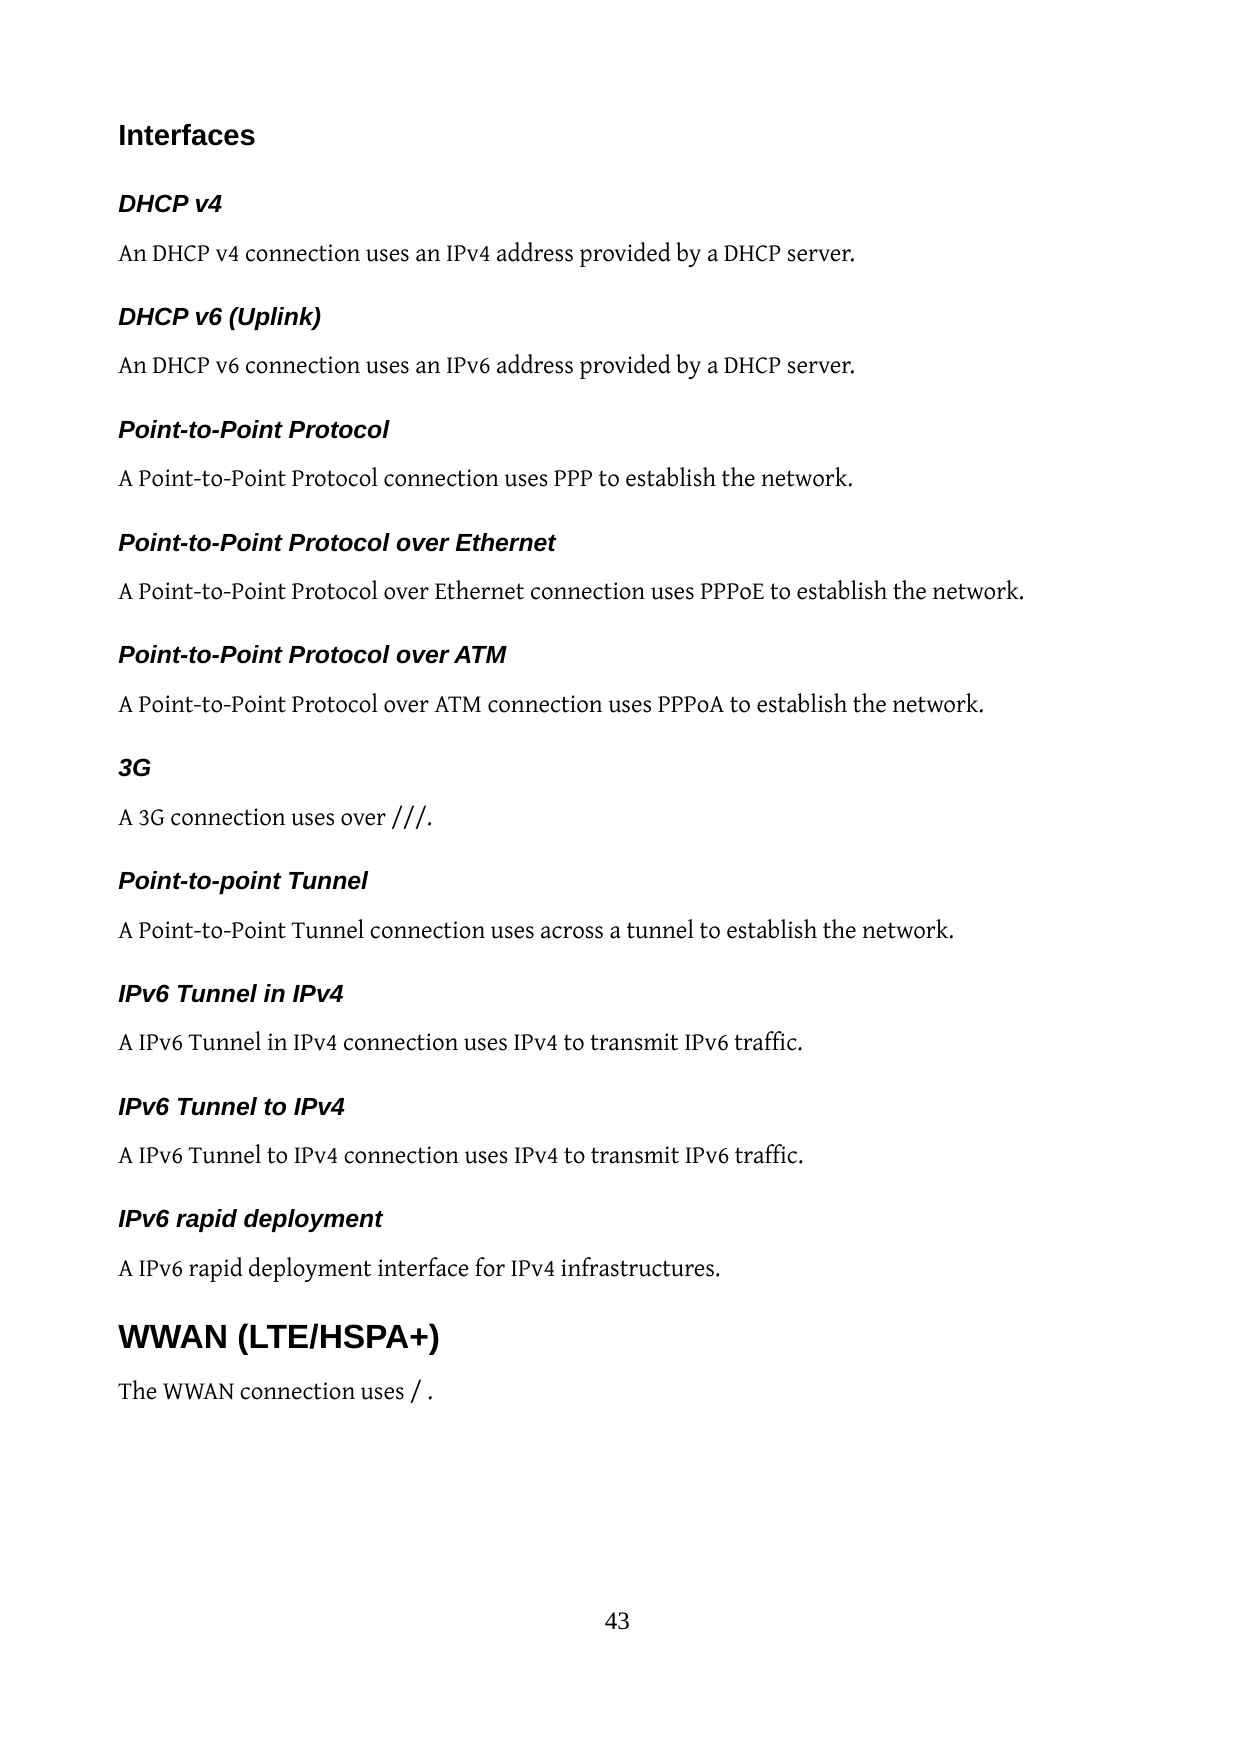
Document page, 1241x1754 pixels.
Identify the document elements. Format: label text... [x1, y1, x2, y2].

subtitle Point-to-Point Protocol over ATM [118, 640, 1122, 669]
text A IPv6 rapid deployment interface for IPv4 infrastructures. [118, 1254, 1122, 1283]
text A IPv6 Tunnel to IPv4 connection uses IPv4 to transmit IPv6 traffic. [118, 1142, 1122, 1171]
text A 3G connection uses over ///. [118, 803, 1122, 832]
subtitle Point-to-Point Protocol [118, 415, 1122, 443]
text A Point-to-Point Tunnel connection uses across a tunnel to establish the network. [118, 916, 1122, 945]
text An DHCP v4 connection uses an IPv4 address provided by a DHCP server. [118, 239, 1122, 268]
subtitle Point-to-point Tunnel [118, 866, 1122, 894]
subtitle WWAN (LTE/HSPA+) [118, 1317, 1122, 1356]
text An DHCP v6 connection uses an IPv6 address provided by a DHCP server. [118, 352, 1122, 381]
subtitle IPv6 rapid deployment [118, 1204, 1122, 1233]
subtitle Interfaces [118, 118, 1122, 152]
text The WWAN connection uses / . [118, 1377, 1122, 1406]
text A Point-to-Point Protocol connection uses PPP to establish the network. [118, 465, 1122, 494]
subtitle DHCP v4 [118, 189, 1122, 218]
subtitle DHCP v6 (Uplink) [118, 302, 1122, 331]
text A Point-to-Point Protocol over Ethernet connection uses PPPoE to establish the network. [118, 578, 1122, 606]
subtitle IPv6 Tunnel in IPv4 [118, 979, 1122, 1007]
text A Point-to-Point Protocol over ATM connection uses PPPoA to establish the network. [118, 690, 1122, 719]
subtitle Point-to-Point Protocol over Ethernet [118, 528, 1122, 556]
subtitle 3G [118, 753, 1122, 782]
text A IPv6 Tunnel in IPv4 connection uses IPv4 to transmit IPv6 traffic. [118, 1029, 1122, 1058]
subtitle IPv6 Tunnel to IPv4 [118, 1092, 1122, 1120]
